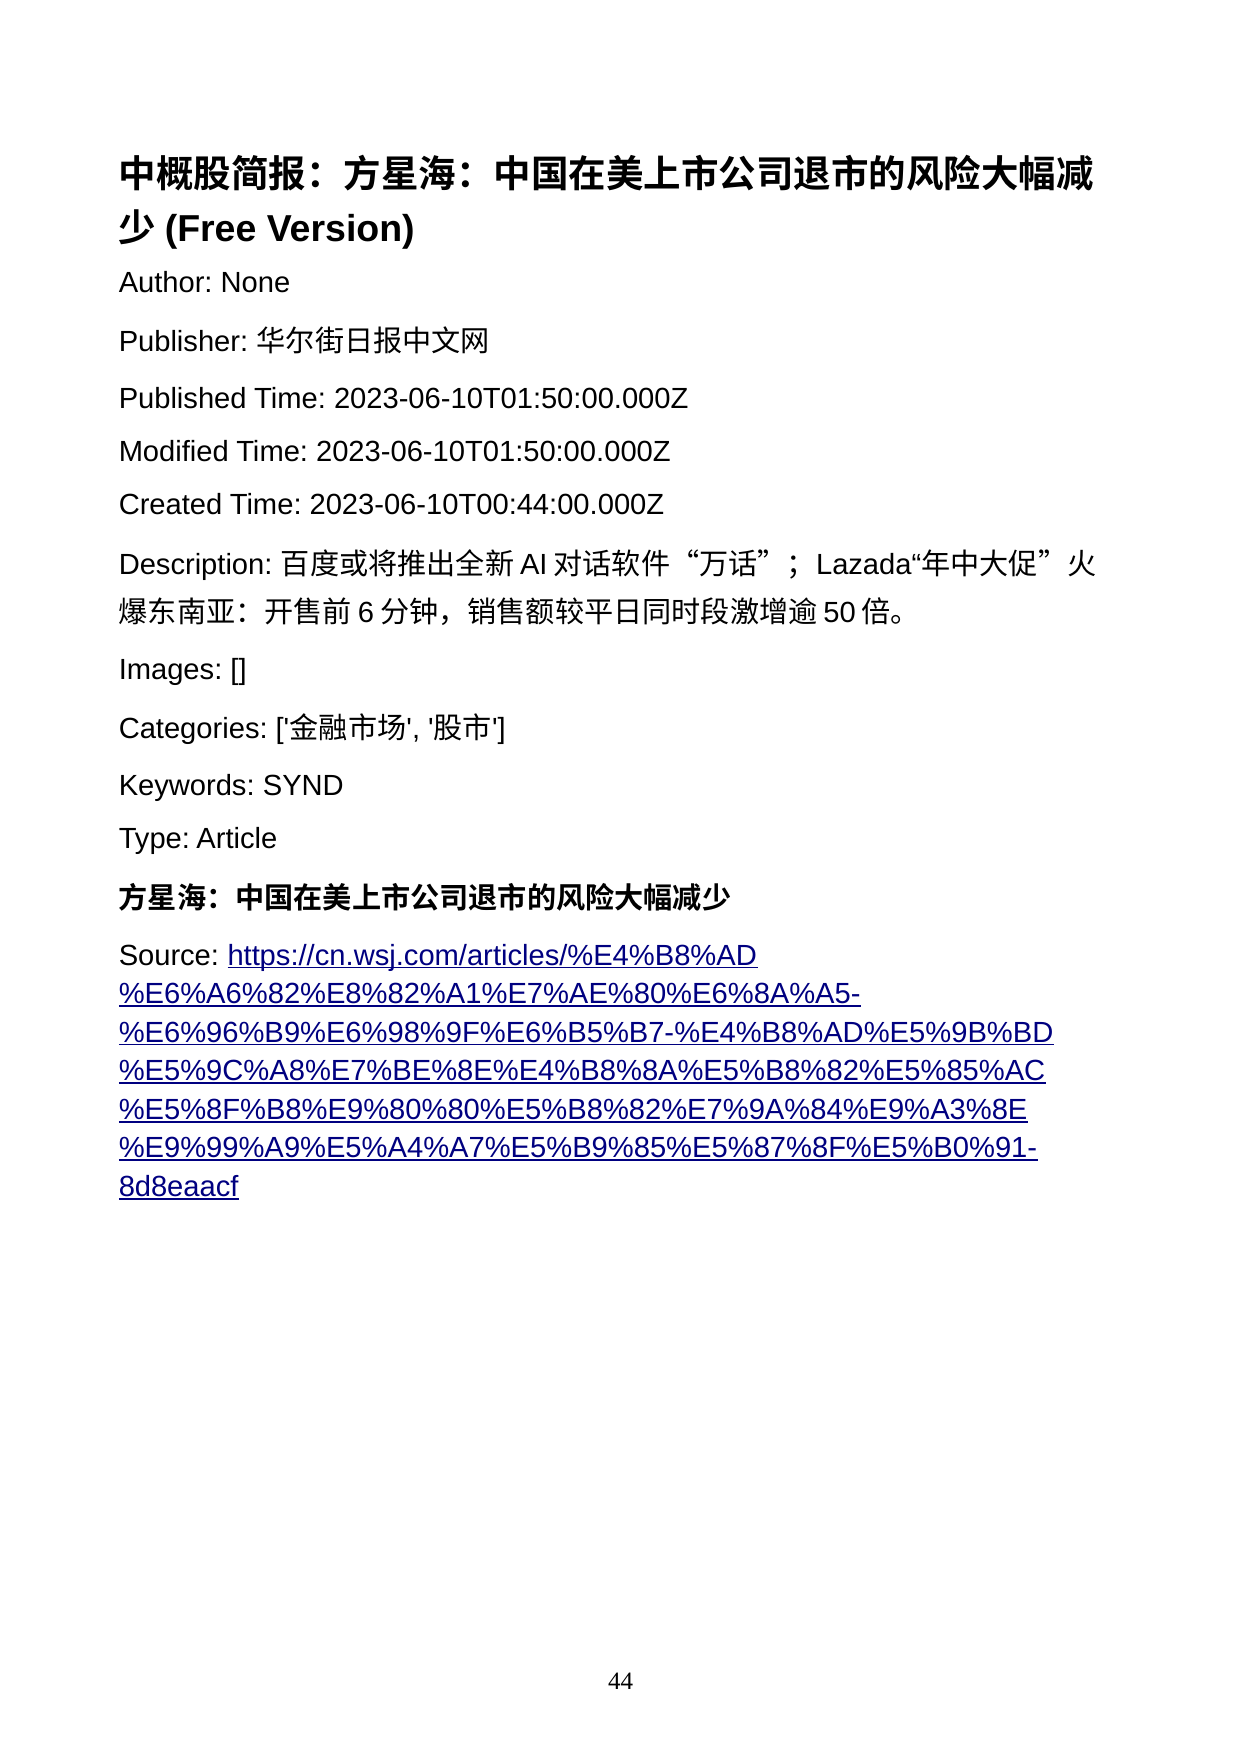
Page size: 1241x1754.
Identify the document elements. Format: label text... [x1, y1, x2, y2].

text Type: Article [118, 821, 1122, 855]
text Images: [] [118, 652, 1122, 685]
text Author: None [118, 264, 1122, 298]
text Description: 百度或将推出全新AI对话软件“万话”；Lazada“年中大促”火爆东南亚：开售前6分钟，销售额较平日同时段激增逾50倍。 [118, 540, 1122, 631]
text Publisher: 华尔街日报中文网 [118, 318, 1122, 360]
text Keywords: SYND [118, 768, 1122, 802]
text 方星海：中国在美上市公司退市的风险大幅减少 [118, 874, 1122, 917]
text Created Time: 2023-06-10T00:44:00.000Z [118, 487, 1122, 521]
subtitle 中概股简报：方星海：中国在美上市公司退市的风险大幅减少 (Free Version) [118, 143, 1122, 252]
text Categories: ['金融市场', '股市'] [118, 705, 1122, 747]
text Source: https://cn.wsj.com/articles/%E4%B8%AD%E6%A6%82%E8%82%A1%E7%AE%80%E6%8A%A5-%E6%96%B9%E6%98%9F%E6%B5%B7-%E4%B8%AD%E5%9B%BD%E5%9C%A8%E7%BE%8E%E4%B8%8A%E5%B8%82%E5%85%AC%E5%8F%B8%E9%80%80%E5%B8%82%E7%9A%84%E9%A3%8E%E9%99%A9%E5%A4%A7%E5%B9%85%E5%87%8F%E5%B0%91-8d8eaacf [118, 937, 1122, 1202]
text Modified Time: 2023-06-10T01:50:00.000Z [118, 434, 1122, 467]
text Published Time: 2023-06-10T01:50:00.000Z [118, 381, 1122, 414]
